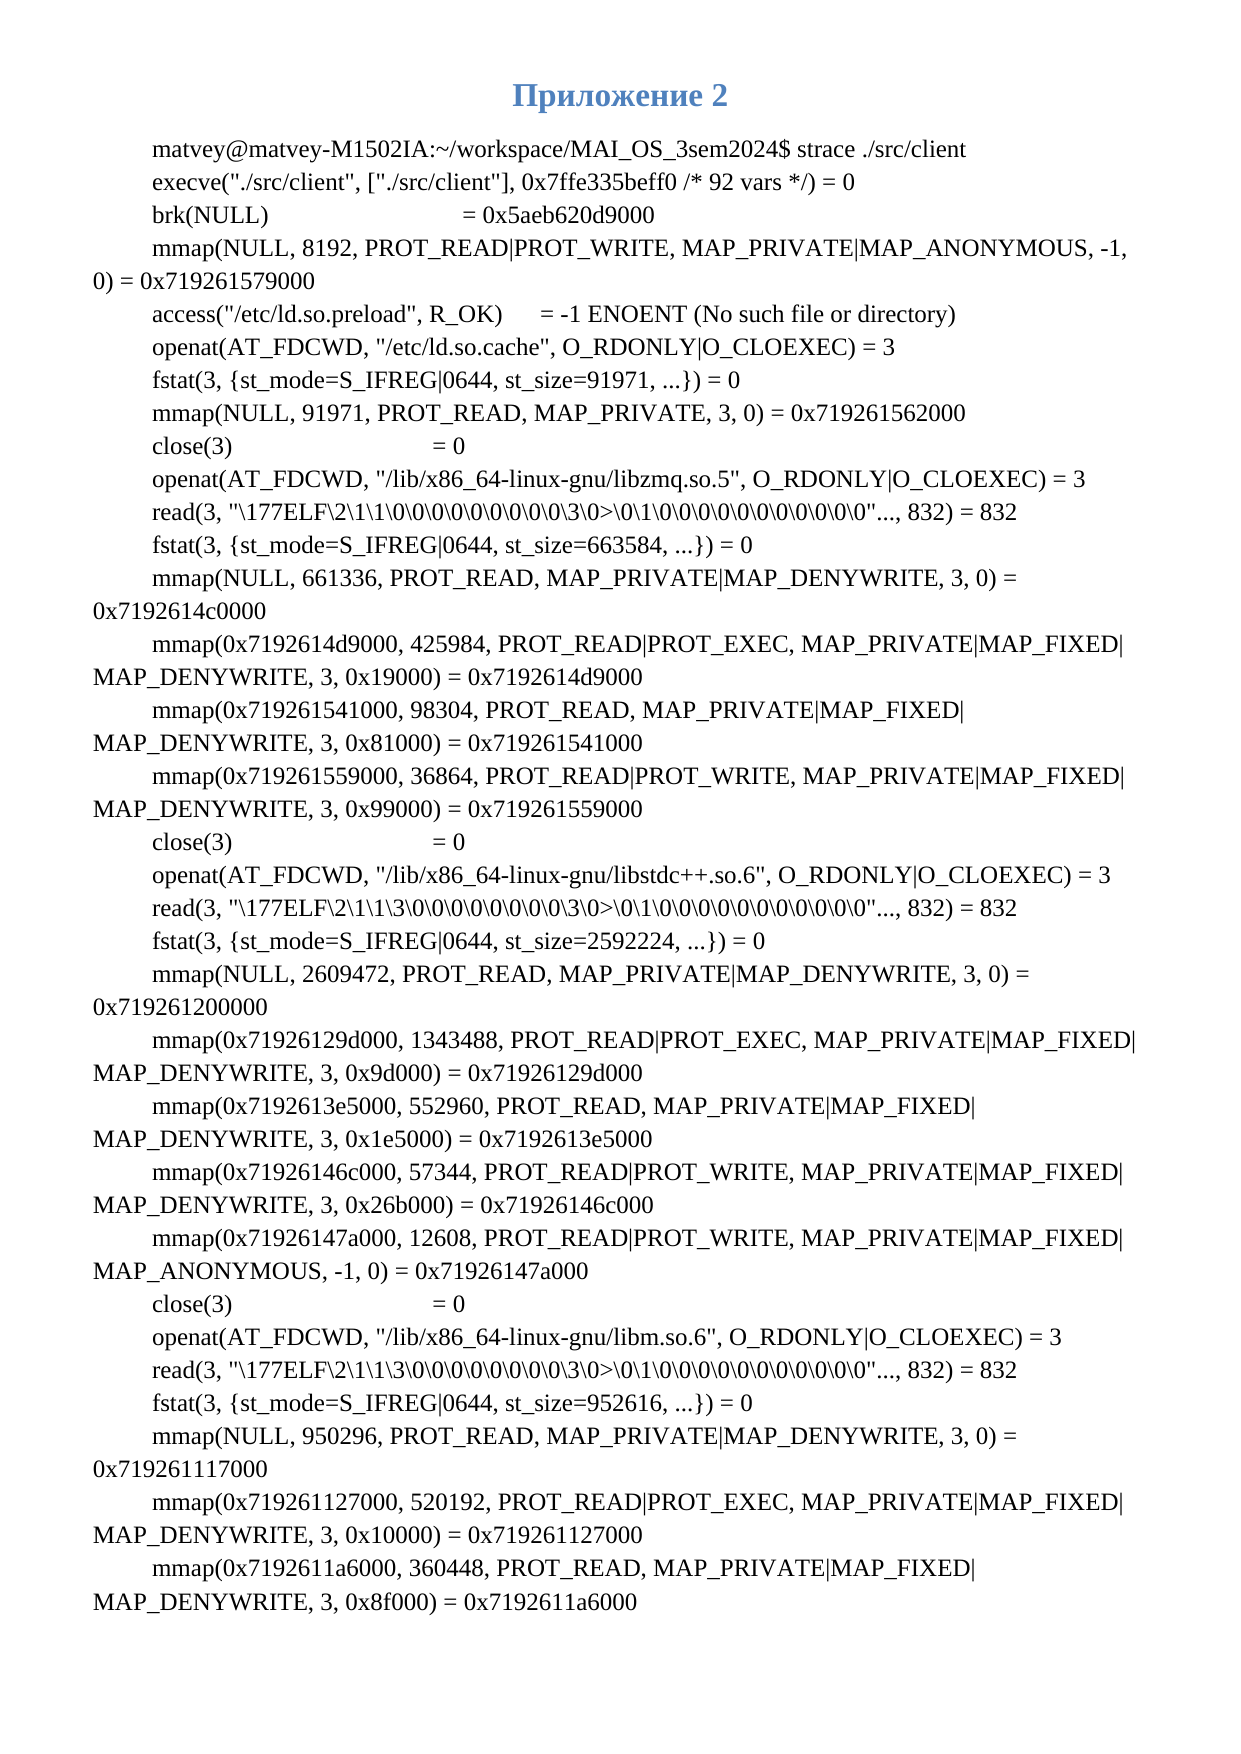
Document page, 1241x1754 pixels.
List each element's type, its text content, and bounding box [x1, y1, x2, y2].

text mmap(0x71926129d000, 1343488, PROT_READ|PROT_EXEC, MAP_PRIVATE|MAP_FIXED|MAP_DENYWRITE, 3, 0x9d000) = 0x71926129d000 [93, 1025, 1147, 1087]
text mmap(0x719261559000, 36864, PROT_READ|PROT_WRITE, MAP_PRIVATE|MAP_FIXED|MAP_DENYWRITE, 3, 0x99000) = 0x719261559000 [93, 761, 1147, 823]
text mmap(NULL, 91971, PROT_READ, MAP_PRIVATE, 3, 0) = 0x719261562000 [93, 398, 1147, 427]
text openat(AT_FDCWD, "/lib/x86_64-linux-gnu/libzmq.so.5", O_RDONLY|O_CLOEXEC) = 3 [93, 464, 1147, 493]
text mmap(0x7192614d9000, 425984, PROT_READ|PROT_EXEC, MAP_PRIVATE|MAP_FIXED|MAP_DENYWRITE, 3, 0x19000) = 0x7192614d9000 [93, 629, 1147, 691]
text close(3) = 0 [93, 431, 1147, 459]
text mmap(NULL, 8192, PROT_READ|PROT_WRITE, MAP_PRIVATE|MAP_ANONYMOUS, -1, 0) = 0x719261579000 [93, 233, 1147, 294]
text mmap(0x71926147a000, 12608, PROT_READ|PROT_WRITE, MAP_PRIVATE|MAP_FIXED|MAP_ANONYMOUS, -1, 0) = 0x71926147a000 [93, 1223, 1147, 1285]
text close(3) = 0 [93, 827, 1147, 856]
text mmap(0x71926146c000, 57344, PROT_READ|PROT_WRITE, MAP_PRIVATE|MAP_FIXED|MAP_DENYWRITE, 3, 0x26b000) = 0x71926146c000 [93, 1157, 1147, 1219]
text mmap(0x7192611a6000, 360448, PROT_READ, MAP_PRIVATE|MAP_FIXED|MAP_DENYWRITE, 3, 0x8f000) = 0x7192611a6000 [93, 1553, 1147, 1615]
text openat(AT_FDCWD, "/lib/x86_64-linux-gnu/libm.so.6", O_RDONLY|O_CLOEXEC) = 3 [93, 1322, 1147, 1351]
text mmap(0x7192613e5000, 552960, PROT_READ, MAP_PRIVATE|MAP_FIXED|MAP_DENYWRITE, 3, 0x1e5000) = 0x7192613e5000 [93, 1091, 1147, 1153]
text read(3, "\177ELF\2\1\1\3\0\0\0\0\0\0\0\0\3\0>\0\1\0\0\0\0\0\0\0\0\0\0\0"..., 832) = 832 [93, 893, 1147, 922]
text mmap(NULL, 2609472, PROT_READ, MAP_PRIVATE|MAP_DENYWRITE, 3, 0) = 0x719261200000 [93, 959, 1147, 1021]
text close(3) = 0 [93, 1289, 1147, 1318]
subtitle Приложение 2 [93, 75, 1147, 113]
text mmap(NULL, 661336, PROT_READ, MAP_PRIVATE|MAP_DENYWRITE, 3, 0) = 0x7192614c0000 [93, 563, 1147, 625]
text read(3, "\177ELF\2\1\1\3\0\0\0\0\0\0\0\0\3\0>\0\1\0\0\0\0\0\0\0\0\0\0\0"..., 832) = 832 [93, 1355, 1147, 1384]
text mmap(0x719261127000, 520192, PROT_READ|PROT_EXEC, MAP_PRIVATE|MAP_FIXED|MAP_DENYWRITE, 3, 0x10000) = 0x719261127000 [93, 1487, 1147, 1549]
text matvey@matvey-M1502IA:~/workspace/MAI_OS_3sem2024$ strace ./src/client [93, 134, 1147, 162]
text mmap(NULL, 950296, PROT_READ, MAP_PRIVATE|MAP_DENYWRITE, 3, 0) = 0x719261117000 [93, 1421, 1147, 1483]
text mmap(0x719261541000, 98304, PROT_READ, MAP_PRIVATE|MAP_FIXED|MAP_DENYWRITE, 3, 0x81000) = 0x719261541000 [93, 695, 1147, 757]
text read(3, "\177ELF\2\1\1\0\0\0\0\0\0\0\0\0\3\0>\0\1\0\0\0\0\0\0\0\0\0\0\0"..., 832) = 832 [93, 497, 1147, 526]
text access("/etc/ld.so.preload", R_OK) = -1 ENOENT (No such file or directory) [93, 299, 1147, 327]
text openat(AT_FDCWD, "/lib/x86_64-linux-gnu/libstdc++.so.6", O_RDONLY|O_CLOEXEC) = 3 [93, 860, 1147, 889]
text execve("./src/client", ["./src/client"], 0x7ffe335beff0 /* 92 vars */) = 0 [93, 167, 1147, 195]
text openat(AT_FDCWD, "/etc/ld.so.cache", O_RDONLY|O_CLOEXEC) = 3 [93, 332, 1147, 361]
text fstat(3, {st_mode=S_IFREG|0644, st_size=952616, ...}) = 0 [93, 1388, 1147, 1417]
text fstat(3, {st_mode=S_IFREG|0644, st_size=91971, ...}) = 0 [93, 365, 1147, 393]
text fstat(3, {st_mode=S_IFREG|0644, st_size=2592224, ...}) = 0 [93, 926, 1147, 955]
text fstat(3, {st_mode=S_IFREG|0644, st_size=663584, ...}) = 0 [93, 530, 1147, 559]
text brk(NULL) = 0x5aeb620d9000 [93, 200, 1147, 228]
